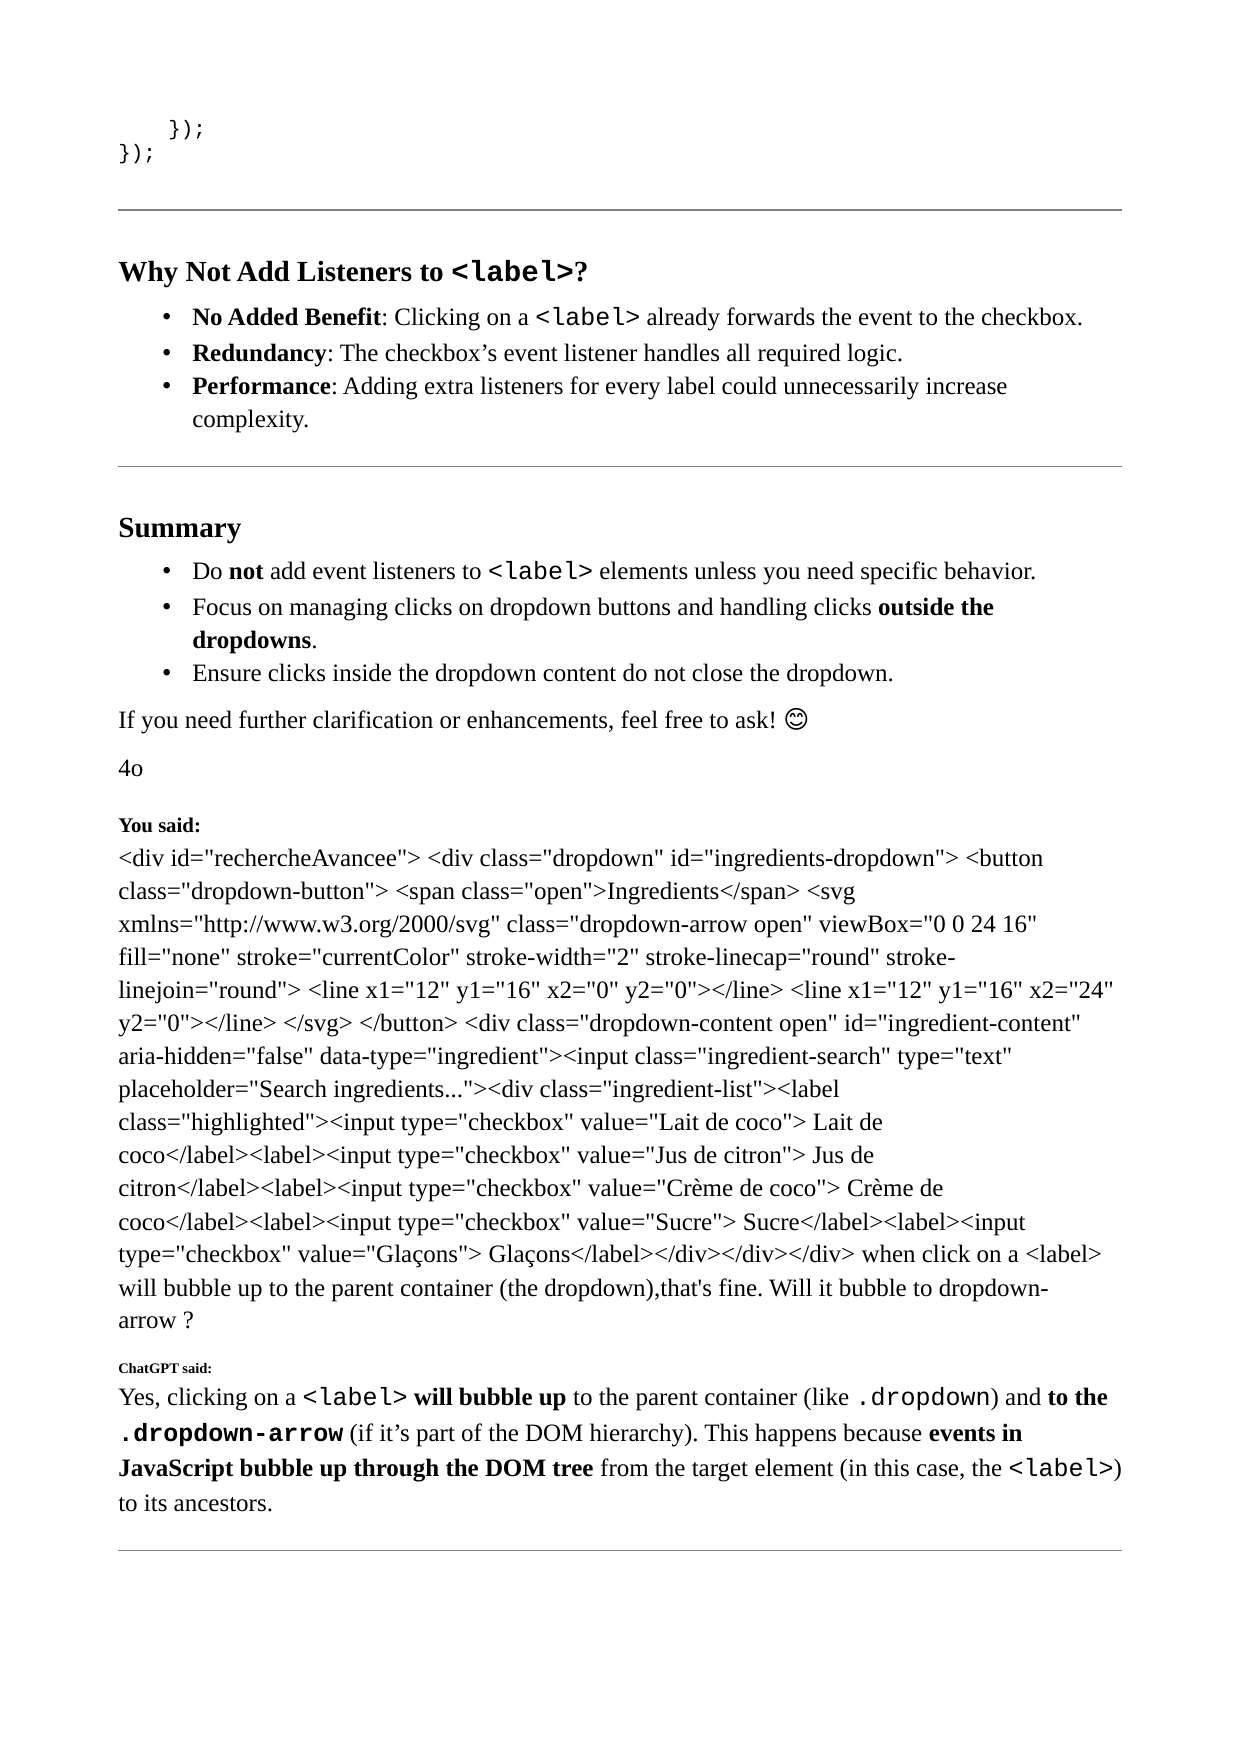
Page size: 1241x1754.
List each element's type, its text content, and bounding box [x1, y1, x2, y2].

subtitle ChatGPT said: [118, 1359, 1122, 1376]
text <div id="rechercheAvancee"> <div class="dropdown" id="ingredients-dropdown"> <button class="dropdown-button"> <span class="open">Ingredients</span> <svg xmlns="http://www.w3.org/2000/svg" class="dropdown-arrow open" viewBox="0 0 24 16" fill="none" stroke="currentColor" stroke-width="2" stroke-linecap="round" stroke-linejoin="round"> <line x1="12" y1="16" x2="0" y2="0"></line> <line x1="12" y1="16" x2="24" y2="0"></line> </svg> </button> <div class="dropdown-content open" id="ingredient-content" aria-hidden="false" data-type="ingredient"><input class="ingredient-search" type="text" placeholder="Search ingredients..."><div class="ingredient-list"><label class="highlighted"><input type="checkbox" value="Lait de coco"> Lait de coco</label><label><input type="checkbox" value="Jus de citron"> Jus de citron</label><label><input type="checkbox" value="Crème de coco"> Crème de coco</label><label><input type="checkbox" value="Sucre"> Sucre</label><label><input type="checkbox" value="Glaçons"> Glaçons</label></div></div></div> when click on a <label> will bubble up to the parent container (the dropdown),that's fine. Will it bubble to dropdown-arrow ? [118, 843, 1122, 1334]
subtitle You said: [118, 813, 1122, 837]
list Do not add event listeners to <label> elements unless you need specific behavior. [162, 556, 1122, 587]
text }); [118, 118, 1122, 142]
subtitle Why Not Add Listeners to <label>? [118, 254, 1122, 290]
list Performance: Adding extra listeners for every label could unnecessarily increase complexity. [162, 371, 1122, 432]
list No Added Benefit: Clicking on a <label> already forwards the event to the checkbox. [162, 302, 1122, 333]
list Focus on managing clicks on dropdown buttons and handling clicks outside the dropdowns. [162, 592, 1122, 653]
text If you need further clarification or enhancements, feel free to ask! 😊 [118, 705, 1122, 734]
subtitle Summary [118, 510, 1122, 544]
text Yes, clicking on a <label> will bubble up to the parent container (like .dropdown) and to the .dropdown-arrow (if it’s part of the DOM hierarchy). This happens because events in JavaScript bubble up through the DOM tree from the target element (in this case, the <label>) to its ancestors. [118, 1382, 1122, 1517]
text }); [118, 142, 1122, 165]
text 4o [118, 753, 1122, 782]
list Ensure clicks inside the dropdown content do not close the dropdown. [162, 658, 1122, 686]
list Redundancy: The checkbox’s event listener handles all required logic. [162, 338, 1122, 366]
